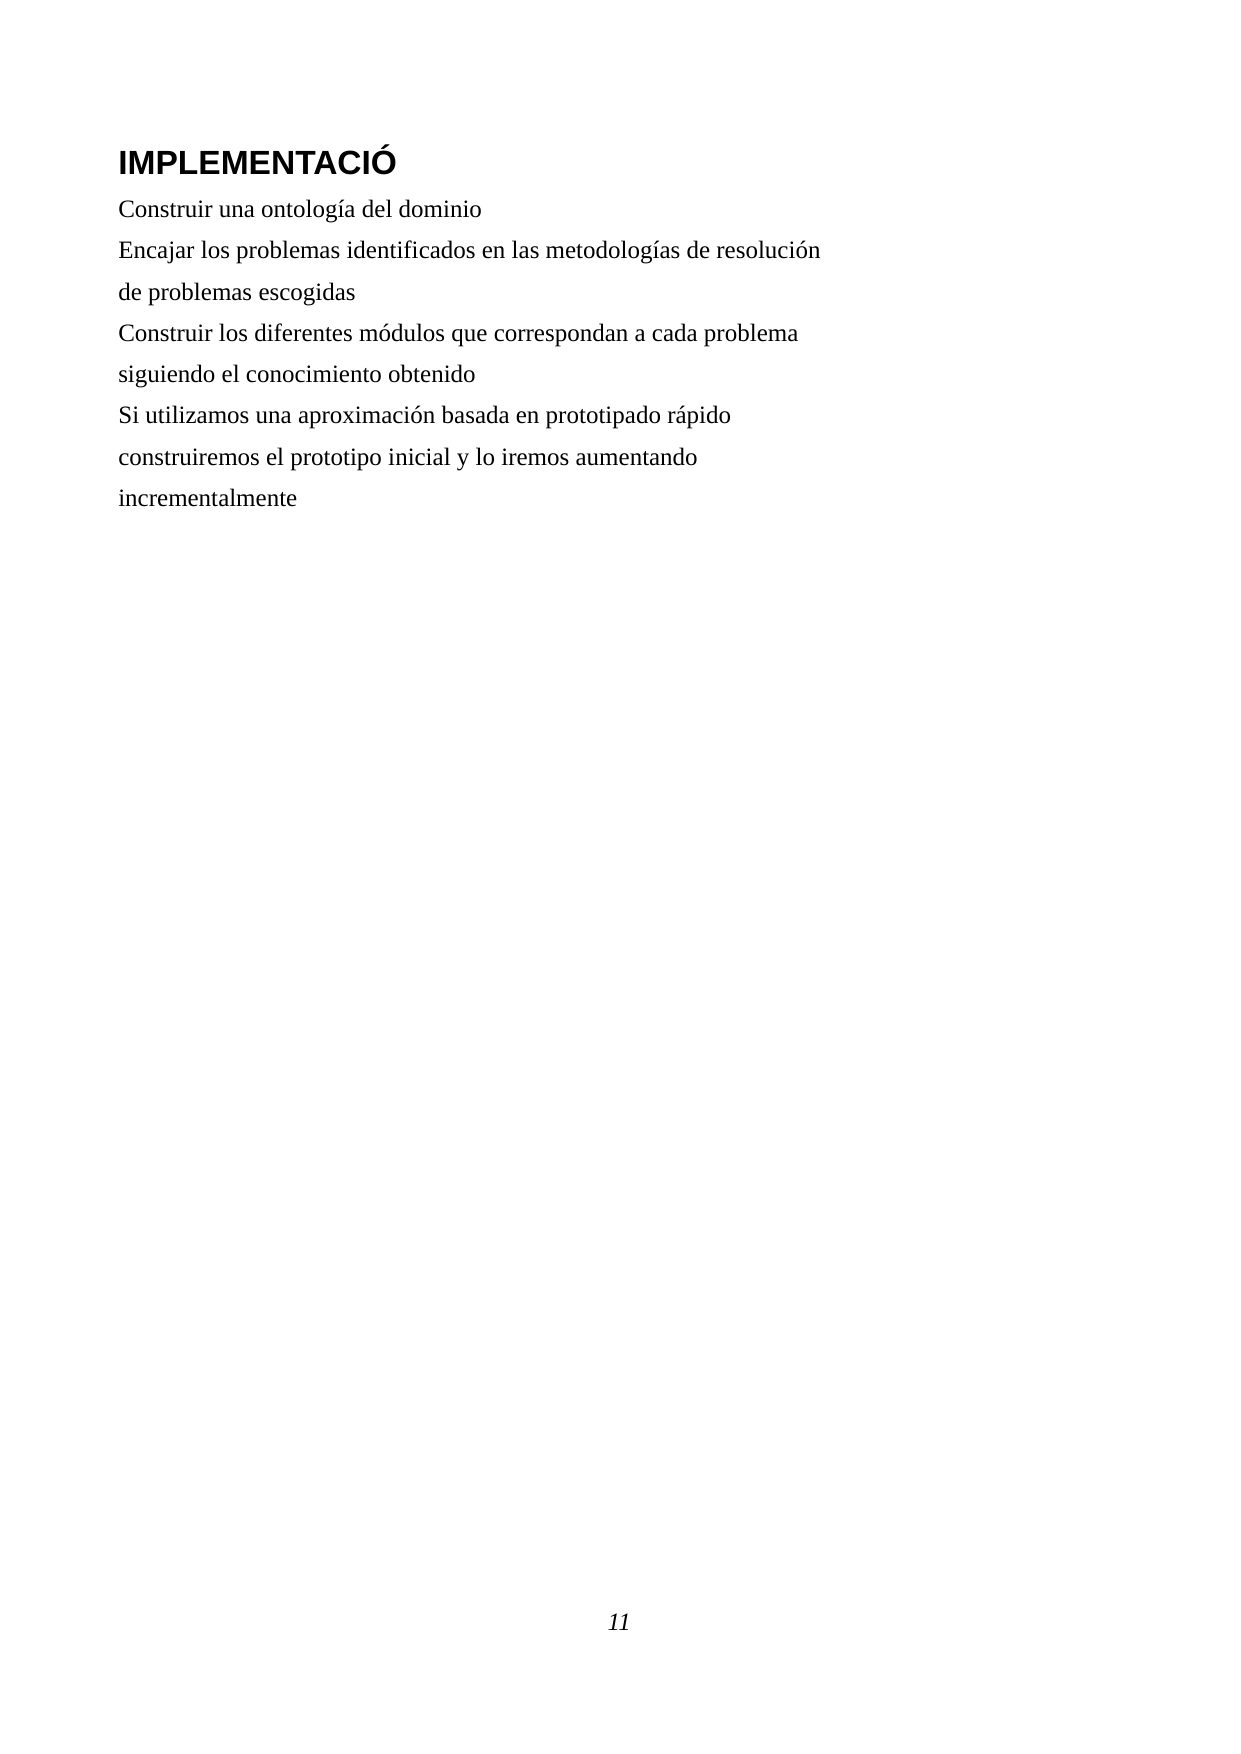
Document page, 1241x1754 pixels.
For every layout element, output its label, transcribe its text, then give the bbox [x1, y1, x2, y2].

text Construir una ontología del dominio [118, 194, 1122, 223]
text Si utilizamos una aproximación basada en prototipado rápido [118, 401, 1122, 429]
text construiremos el prototipo inicial y lo iremos aumentando [118, 442, 1122, 471]
subtitle IMPLEMENTACIÓ [118, 143, 1122, 182]
text Construir los diferentes módulos que correspondan a cada problema [118, 318, 1122, 347]
text Encajar los problemas identificados en las metodologías de resolución [118, 236, 1122, 264]
text de problemas escogidas [118, 277, 1122, 306]
text siguiendo el conocimiento obtenido [118, 359, 1122, 388]
text incrementalmente [118, 483, 1122, 512]
